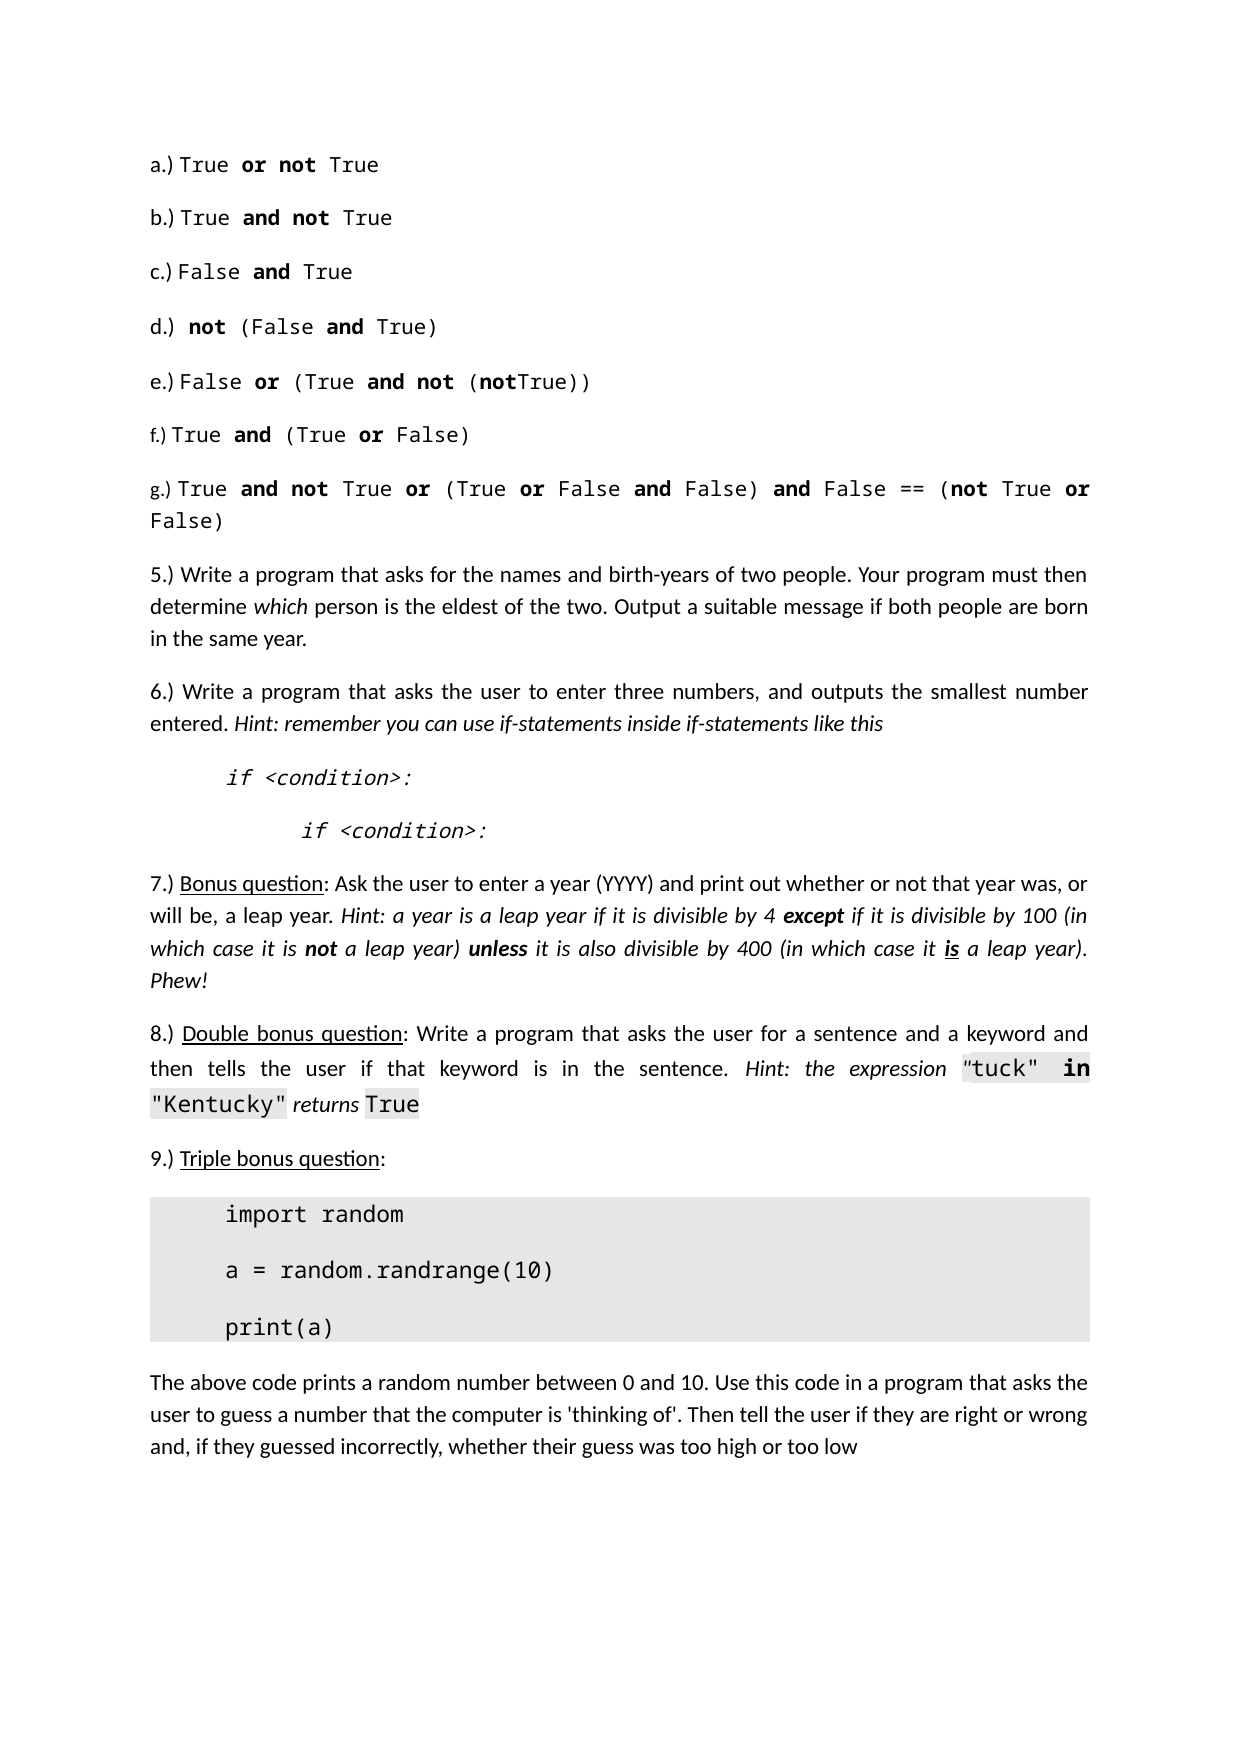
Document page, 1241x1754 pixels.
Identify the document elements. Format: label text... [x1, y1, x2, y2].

text 7.) Bonus question: Ask the user to enter a year (YYYY) and print out whether or not that year was, or will be, a leap year. Hint: a year is a leap year if it is divisible by 4 except if it is divisible by 100 (in which case it is not a leap year) unless it is also divisible by 400 (in which case it is a leap year). Phew! [150, 869, 1090, 994]
text b.) True and not True [150, 203, 1090, 232]
text The above code prints a random number between 0 and 10. Use this code in a program that asks the user to guess a number that the computer is 'thinking of'. Then tell the user if they are right or wrong and, if they guessed incorrectly, whether their guess was too high or too low [150, 1368, 1090, 1460]
text c.) False and True [150, 257, 1090, 285]
text a = random.randrange(10) [150, 1254, 1090, 1286]
text a.) True or not True [150, 150, 1090, 178]
text if <condition>: [150, 763, 1090, 791]
text print(a) [150, 1311, 1090, 1342]
text f.) True and (True or False) [150, 421, 1090, 449]
text g.) True and not True or (True or False and False) and False == (not True or False) [150, 474, 1090, 535]
text 6.) Write a program that asks the user to enter three numbers, and outputs the smallest number entered. Hint: remember you can use if-statements inside if-statements like this [150, 677, 1090, 738]
text e.) False or (True and not (notTrue)) [150, 367, 1090, 396]
text 9.) Triple bonus question: [150, 1144, 1090, 1172]
text 5.) Write a program that asks for the names and birth-years of two people. Your program must then determine which person is the eldest of the two. Output a suitable message if both people are born in the same year. [150, 560, 1090, 652]
text if <condition>: [150, 816, 1090, 844]
text d.) not (False and True) [150, 310, 1090, 342]
text 8.) Double bonus question: Write a program that asks the user for a sentence and a keyword and then tells the user if that keyword is in the sentence. Hint: the expression "tuck" in "Kentucky" returns True [150, 1019, 1090, 1119]
text import random [150, 1197, 1090, 1229]
